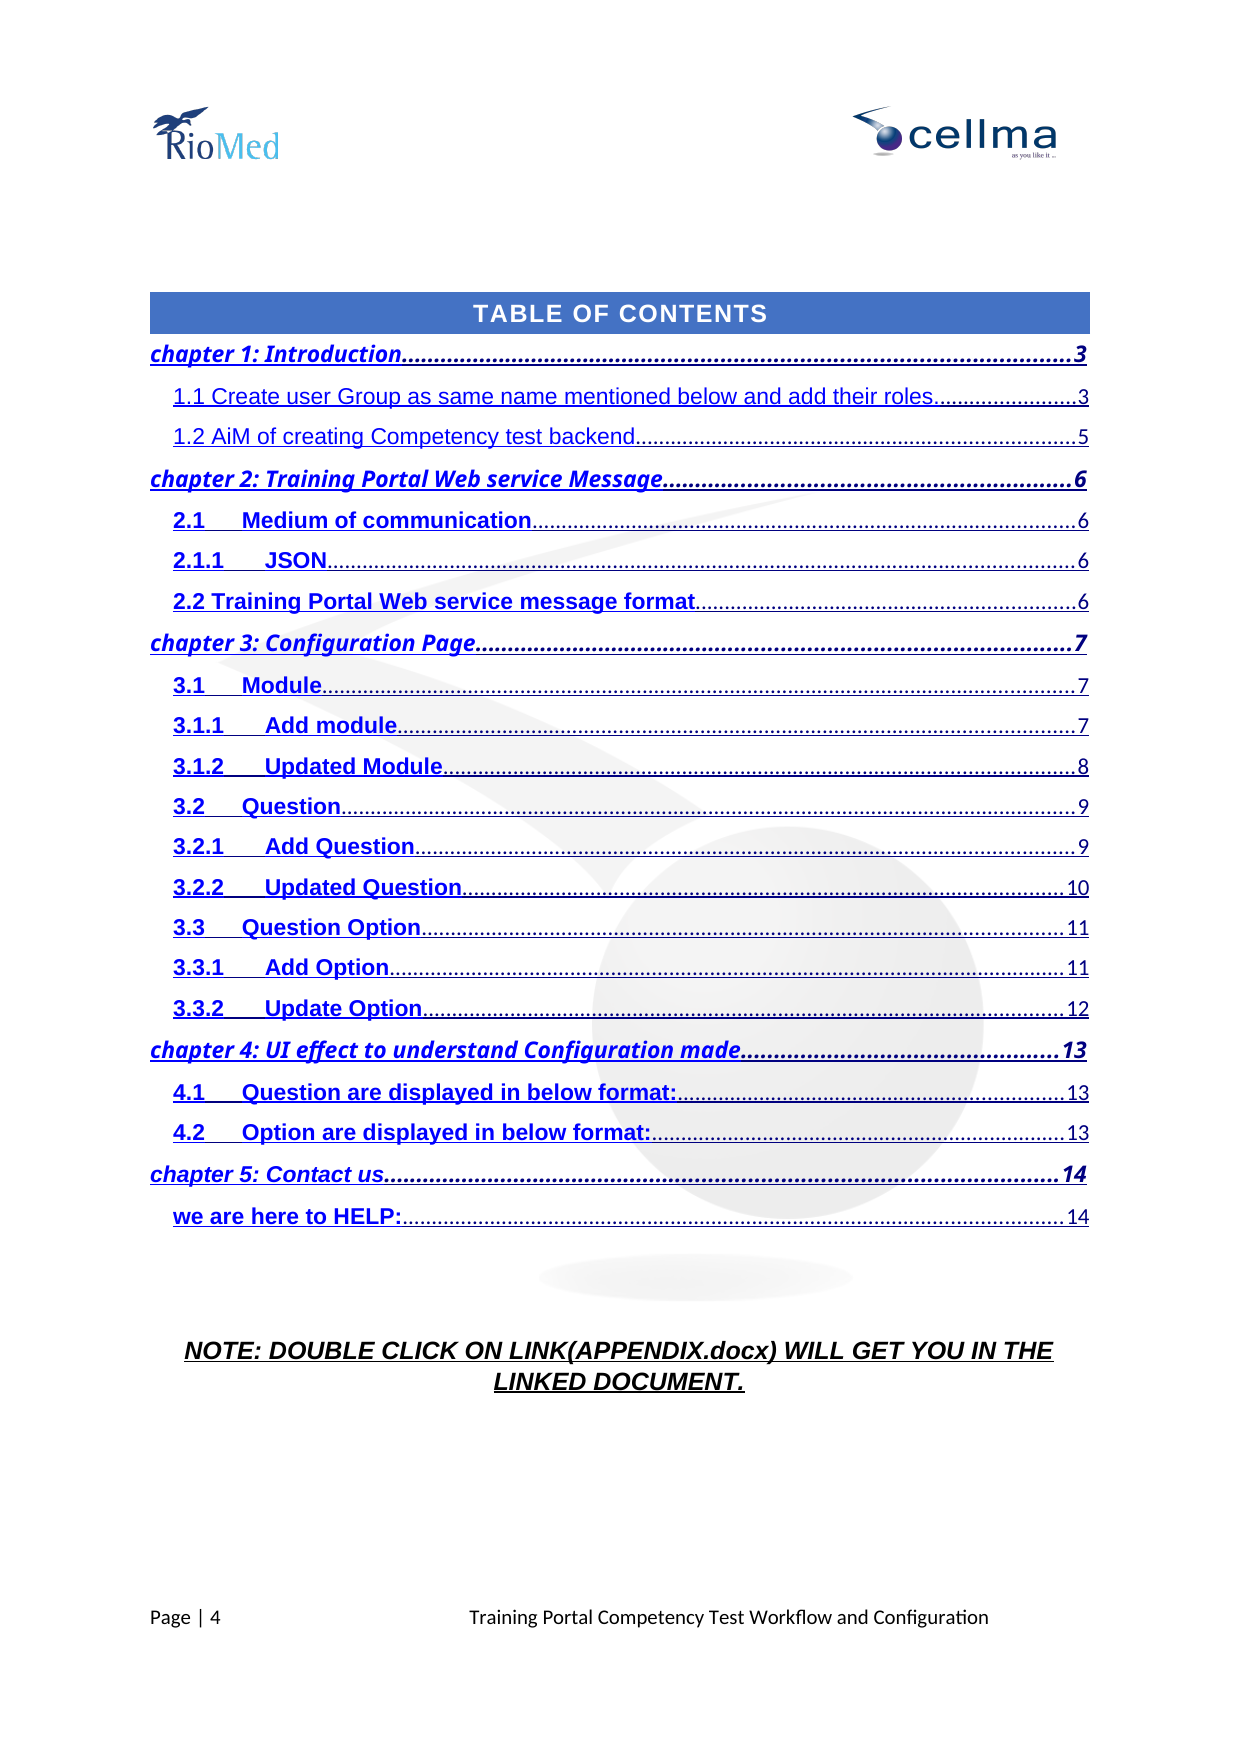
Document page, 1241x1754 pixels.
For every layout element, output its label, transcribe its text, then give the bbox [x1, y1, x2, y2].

text 3.2 Question 9 [173, 792, 515, 816]
text 3.1 Module 7 [173, 671, 290, 695]
text chapter 5: Contact us 14 [150, 1158, 675, 1184]
text 3.2.1 Add Question 9 [639, 832, 739, 856]
text 3.3.1 Add Option 11 [173, 953, 604, 977]
text 4.1 Question are displayed in below format: 13 [173, 1078, 608, 1101]
text chapter 5: Contact us 14 [892, 1158, 1090, 1190]
text 3.2.1 Add Question 9 [836, 832, 1090, 860]
text 4.1 Question are displayed in below format: 13 [966, 1078, 1090, 1106]
text chapter 3: Configuration Page 7 [150, 627, 301, 654]
text chapter 4: UI effect to understand Configuration made 13 [150, 1034, 593, 1060]
text chapter 4: UI effect to understand Configuration made 13 [980, 1034, 1090, 1065]
text we are here to HELP: 14 [173, 1202, 1090, 1230]
text 4.2 Option are displayed in below format: 13 [941, 1118, 1090, 1146]
text 3.1.1 Add module 7 [173, 711, 373, 735]
text 3.3 Question Option 11 [951, 913, 1090, 941]
text 3.1 Module 7 [413, 671, 1090, 699]
text 2.1 Medium of communication 6 [173, 506, 741, 530]
text 3.3 Question Option 11 [173, 913, 625, 937]
text 3.3.2 Update Option 12 [173, 994, 594, 1017]
text chapter 3: Configuration Page 7 [349, 627, 1090, 658]
text 3.2 Question 9 [676, 792, 1090, 820]
text 2.2 Training Portal Web service message format 6 [412, 587, 1090, 615]
text 1.2 AiM of creating Competency test backend 5 [173, 422, 1090, 450]
text 2.2 Training Portal Web service message format 6 [173, 587, 421, 611]
text 2.1.1 JSON 6 [527, 547, 1090, 575]
text 3.2.2 Updated Question 10 [915, 873, 1090, 901]
text 3.3.2 Update Option 12 [982, 994, 1090, 1022]
text 4.2 Option are displayed in below format: 13 [173, 1118, 632, 1142]
text 2.1.1 JSON 6 [173, 571, 476, 575]
text 2.1.1 JSON 6 [173, 547, 564, 570]
subtitle TABLE OF CONTENTS [156, 299, 473, 327]
text chapter 2: Training Portal Web service Message 6 [150, 462, 1090, 494]
text 3.3.1 Add Option 11 [971, 953, 1090, 981]
text chapter 1: Introduction 3 [150, 338, 1090, 369]
text 1.1 Create user Group as same name mentioned below and add their roles. 3 [173, 382, 1090, 410]
text 2.1 Medium of communication 6 [666, 506, 1090, 534]
text 3.2.2 Updated Question 10 [610, 873, 660, 896]
text 3.1.2 Updated Module 8 [173, 752, 448, 775]
text 3.2.1 Add Question 9 [173, 832, 569, 856]
text 3.1.2 Updated Module 8 [607, 752, 1090, 780]
text NOTE: DOUBLE CLICK ON LINK(APPENDIX.docx) WILL GET YOU IN THE LINKED DOCUMENT. [150, 1336, 1090, 1395]
text 3.2.2 Updated Question 10 [173, 873, 606, 896]
subtitle TABLE OF CONTENTS [767, 299, 1084, 327]
text chapter 5: Contact us 14 [150, 1185, 684, 1190]
text 3.1.1 Add module 7 [520, 711, 1090, 739]
